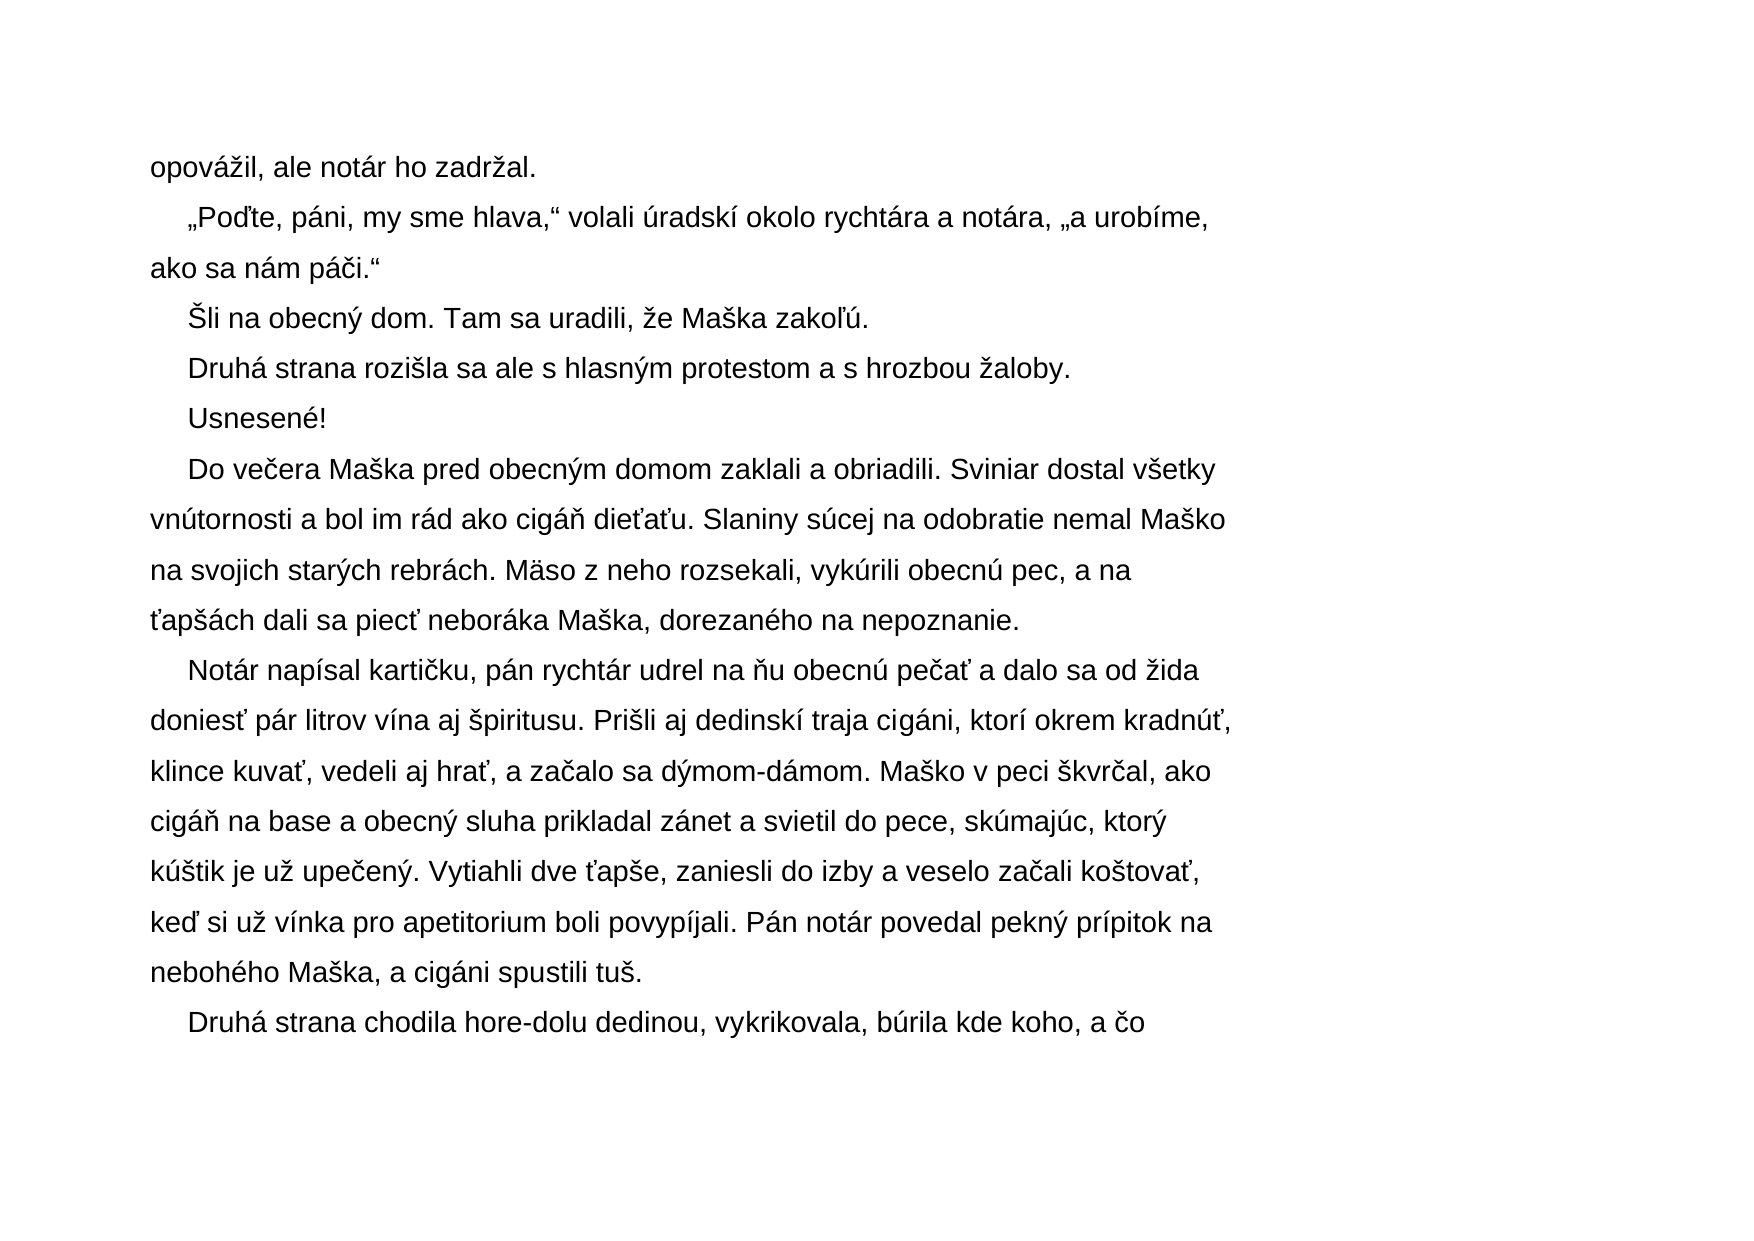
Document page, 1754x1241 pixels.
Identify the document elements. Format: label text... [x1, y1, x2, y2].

text Šli na obecný dom. Tam sa uradili, že Maška zakoľú. [150, 301, 1242, 334]
text opovážil, ale notár ho zadržal. [150, 150, 1242, 183]
text Notár napísal kartičku, pán rychtár udrel na ňu obecnú pečať a dalo sa od žida doniesť pár litrov vína aj špiritusu. Prišli aj dedinskí traja ci­gáni, ktorí okrem kradnúť, klince kuvať, vedeli aj hrať, a začalo sa dýmom-dámom. Maško v peci škvrčal, ako cigáň na base a obecný sluha prikladal zánet a svietil do pece, skúmajúc, ktorý kúštik je už upečený. Vytiahli dve ťapše, zaniesli do izby a veselo začali koštovať, keď si už vínka pro apetitorium boli povypíjali. Pán notár povedal pekný prípitok na nebohého Maška, a cigáni spu­stili tuš. [150, 653, 1242, 988]
text Druhá strana rozišla sa ale s hlasným protestom a s hrozbou žaloby. [150, 351, 1242, 385]
text Usnesené! [150, 402, 1242, 435]
text Druhá strana chodila hore-dolu dedinou, vy­krikovala, búrila kde koho, a čo [150, 1005, 1242, 1039]
text „Poďte, páni, my sme hlava,“ volali úradskí okolo rychtára a notára, „a urobíme, ako sa nám páči.“ [150, 200, 1242, 284]
text Do večera Maška pred obecným domom zaklali a obriadili. Sviniar dostal všetky vnútornosti a bol im rád ako cigáň dieťaťu. Slaniny súcej na odobratie nemal Maško na svojich starých rebrách. Mäso z neho rozsekali, vykúrili obecnú pec, a na ťapšách dali sa piecť neboráka Maška, dorezaného na nepoznanie. [150, 452, 1242, 636]
